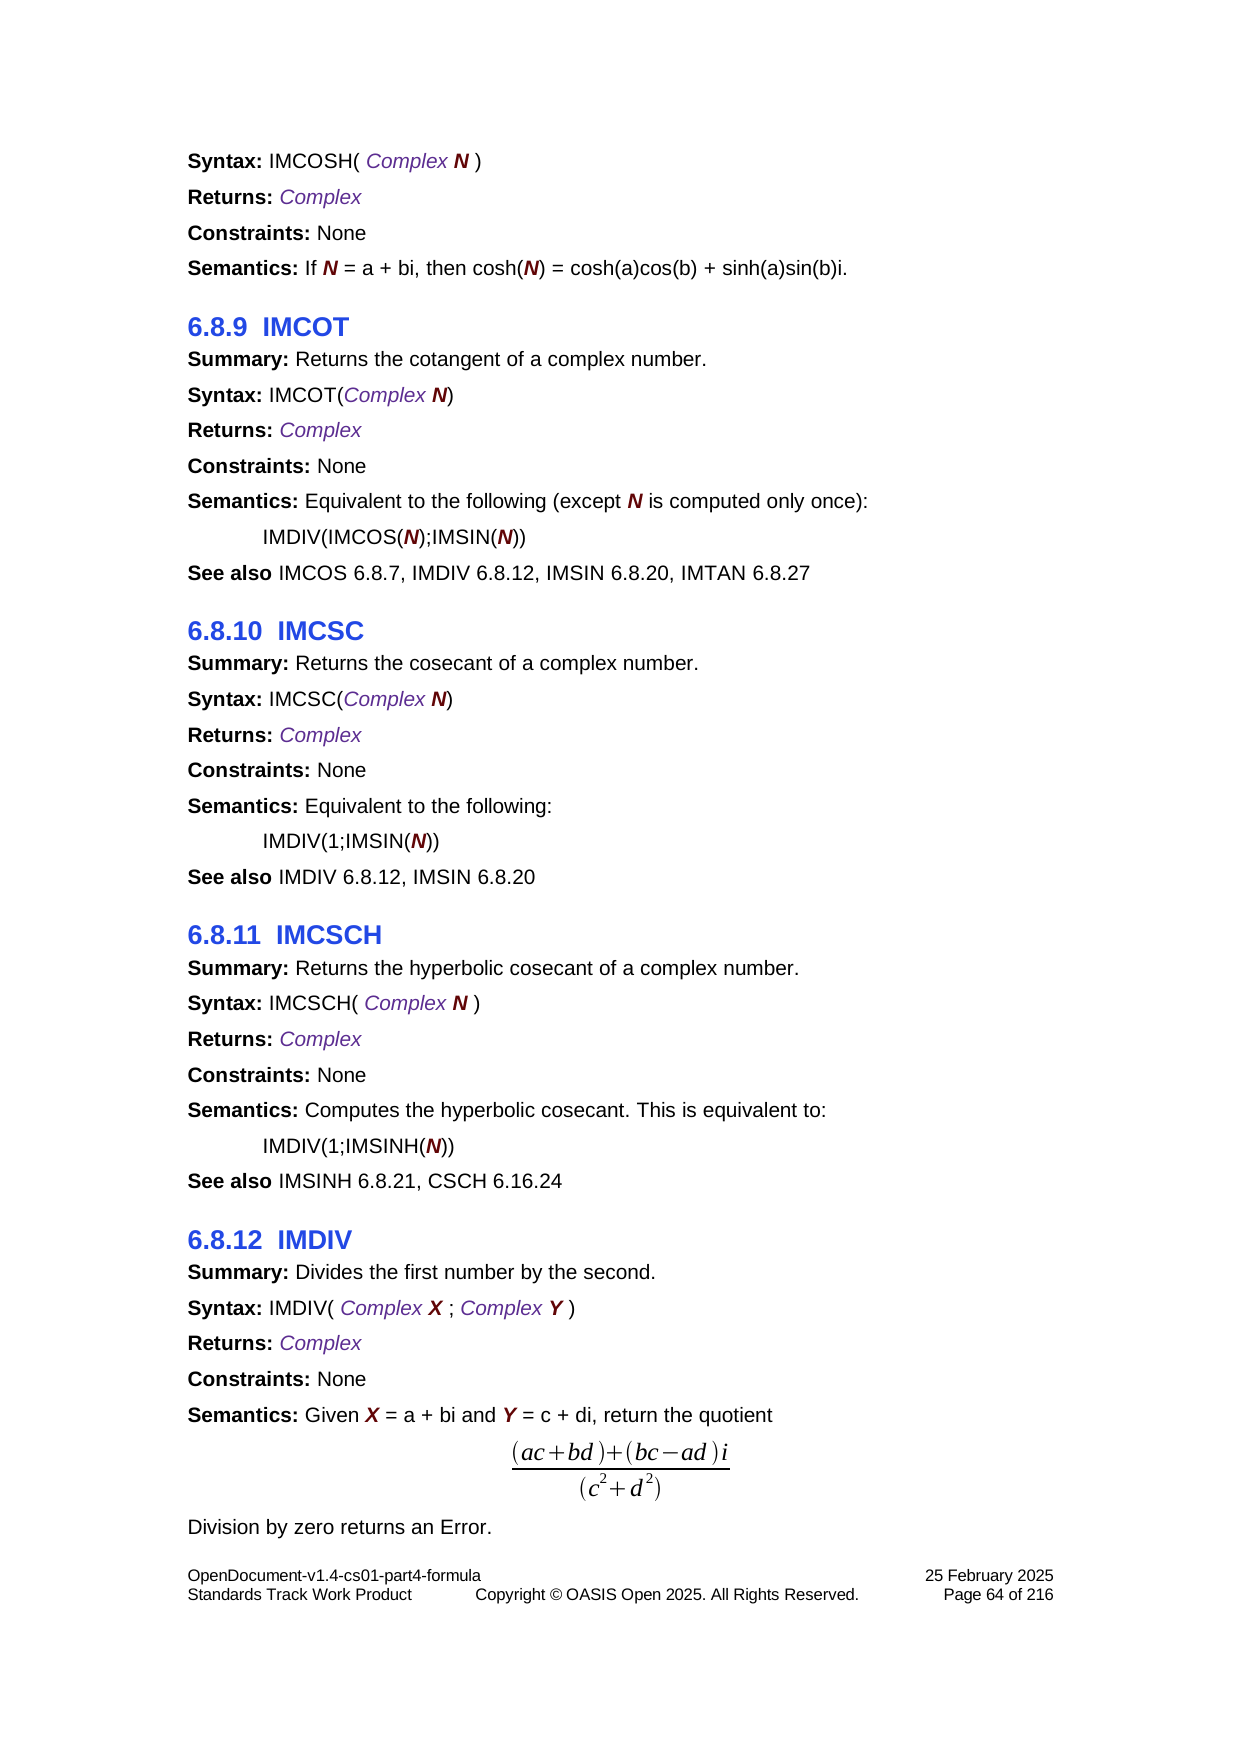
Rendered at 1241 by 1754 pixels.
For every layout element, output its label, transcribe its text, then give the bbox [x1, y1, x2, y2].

text Syntax: IMCSCH( Complex N ) [187, 992, 1053, 1015]
text Syntax: IMCOT(Complex N) [187, 383, 1053, 407]
text Constraints: None [187, 1063, 1053, 1087]
text Semantics: Equivalent to the following: [187, 794, 1053, 818]
text Returns: Complex [187, 186, 1053, 209]
text Constraints: None [187, 759, 1053, 782]
text Returns: Complex [187, 419, 1053, 442]
text Semantics: Given X = a + bi and Y = c + di, return the quotient [187, 1403, 1053, 1427]
text Syntax: IMCSC(Complex N) [187, 687, 1053, 711]
subtitle IMCSCH [187, 920, 1053, 950]
text Returns: Complex [187, 723, 1053, 747]
text See also IMSINH 6.8.21, CSCH 6.16.24 [187, 1170, 1053, 1193]
text Summary: Returns the cosecant of a complex number. [187, 652, 1053, 675]
text Division by zero returns an Error. [187, 1515, 1053, 1539]
text Returns: Complex [187, 1332, 1053, 1355]
text Summary: Returns the hyperbolic cosecant of a complex number. [187, 956, 1053, 980]
text Constraints: None [187, 1367, 1053, 1391]
text IMDIV(1;IMSINH(N)) [187, 1134, 1053, 1158]
text Summary: Returns the cotangent of a complex number. [187, 347, 1053, 371]
text Semantics: If N = a + bi, then cosh(N) = cosh(a)cos(b) + sinh(a)sin(b)i. [187, 257, 1053, 280]
subtitle IMCSC [187, 616, 1053, 646]
text Semantics: Computes the hyperbolic cosecant. This is equivalent to: [187, 1099, 1053, 1122]
text Syntax: IMDIV( Complex X ; Complex Y ) [187, 1296, 1053, 1320]
text Syntax: IMCOSH( Complex N ) [187, 150, 1053, 173]
subtitle IMDIV [187, 1224, 1053, 1254]
text See also IMCOS 6.8.7, IMDIV 6.8.12, IMSIN 6.8.20, IMTAN 6.8.27 [187, 561, 1053, 585]
text See also IMDIV 6.8.12, IMSIN 6.8.20 [187, 866, 1053, 889]
text Returns: Complex [187, 1027, 1053, 1051]
text Constraints: None [187, 221, 1053, 245]
subtitle IMCOT [187, 311, 1053, 341]
text IMDIV(IMCOS(N);IMSIN(N)) [187, 526, 1053, 549]
text Semantics: Equivalent to the following (except N is computed only once): [187, 490, 1053, 513]
text Constraints: None [187, 454, 1053, 478]
text Summary: Divides the first number by the second. [187, 1261, 1053, 1284]
text IMDIV(1;IMSIN(N)) [187, 830, 1053, 853]
